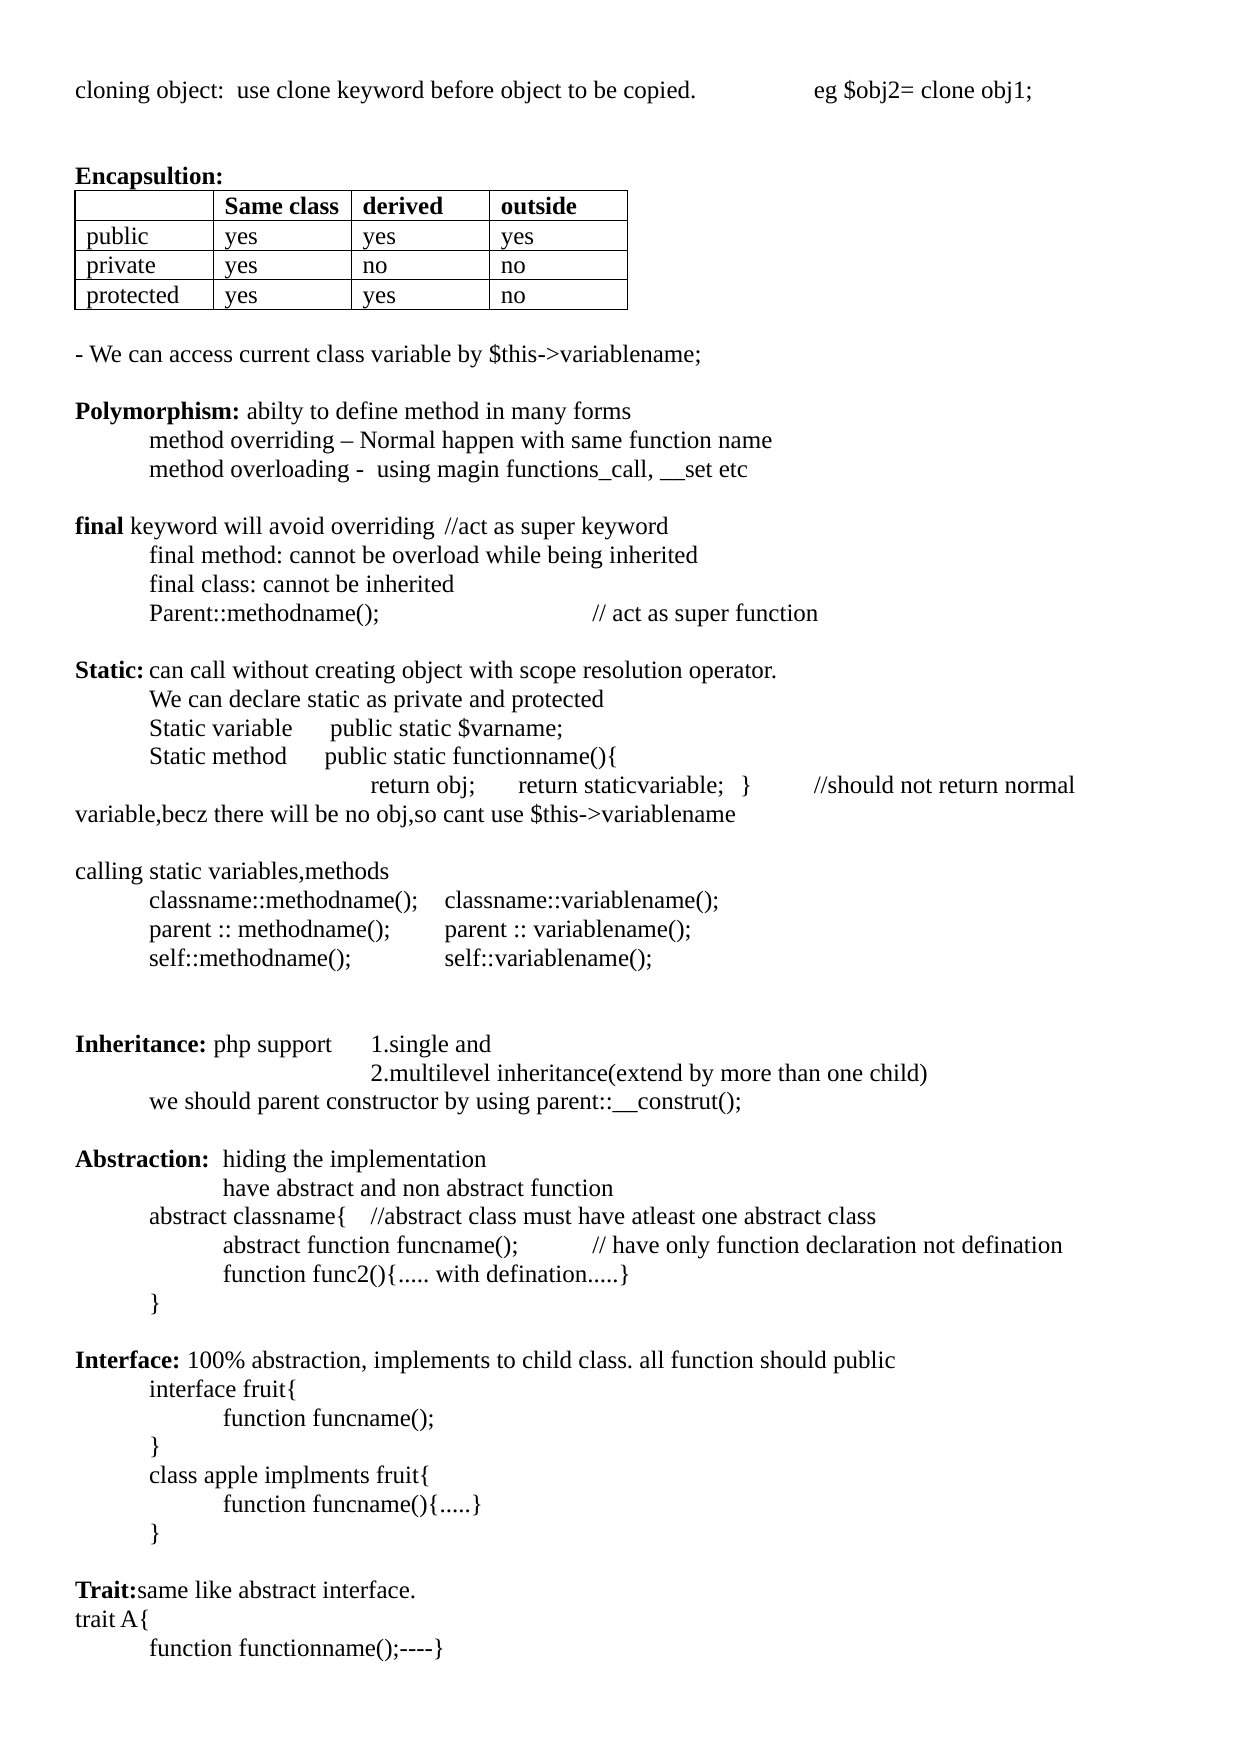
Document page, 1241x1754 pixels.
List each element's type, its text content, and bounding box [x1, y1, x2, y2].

table_cell no [490, 280, 627, 309]
text Polymorphism: abilty to define method in many forms [75, 396, 1165, 425]
text } [75, 1518, 1165, 1546]
text cloning object: use clone keyword before object to be copied. eg $obj2= clone obj1; [75, 75, 1165, 104]
text } [75, 1431, 1165, 1460]
table_cell yes [352, 280, 489, 309]
text - We can access current class variable by $this->variablename; [75, 339, 1165, 368]
table_header outside [490, 191, 627, 220]
text calling static variables,methods [75, 856, 1165, 885]
text method overriding – Normal happen with same function name [75, 425, 1165, 454]
text class apple implments fruit{ [75, 1460, 1165, 1489]
text Inheritance: php support 1.single and [75, 1029, 1165, 1058]
text have abstract and non abstract function [75, 1173, 1165, 1201]
text Abstraction: hiding the implementation [75, 1144, 1165, 1173]
text interface fruit{ [75, 1374, 1165, 1403]
text final method: cannot be overload while being inherited [75, 540, 1165, 569]
text abstract classname{ //abstract class must have atleast one abstract class [75, 1201, 1165, 1230]
text method overloading - using magin functions_call, __set etc [75, 454, 1165, 483]
table_cell yes [214, 221, 351, 249]
text Static method public static functionname(){ [75, 741, 1165, 770]
table_cell yes [214, 251, 351, 279]
text Static variable public static $varname; [75, 713, 1165, 741]
text We can declare static as private and protected [75, 684, 1165, 713]
table_cell yes [214, 280, 351, 309]
text function funcname(){.....} [75, 1489, 1165, 1518]
text return obj; return staticvariable; } //should not return normal variable,becz there will be no obj,so cant use $this->variablename [75, 770, 1165, 828]
text function functionname();----} [75, 1633, 1165, 1661]
text function func2(){..... with defination.....} [75, 1259, 1165, 1288]
text 2.multilevel inheritance(extend by more than one child) [75, 1058, 1165, 1086]
text we should parent constructor by using parent::__construt(); [75, 1086, 1165, 1115]
text classname::methodname(); classname::variablename(); [75, 885, 1165, 914]
table_cell no [352, 251, 489, 279]
table_cell no [490, 251, 627, 279]
table_cell yes [490, 221, 627, 249]
table_header derived [352, 191, 489, 220]
text parent :: methodname(); parent :: variablename(); [75, 914, 1165, 943]
text Parent::methodname(); // act as super function [75, 598, 1165, 626]
table_header Same class [214, 191, 351, 220]
text trait A{ [75, 1604, 1165, 1633]
text final class: cannot be inherited [75, 569, 1165, 598]
table_cell protected [76, 280, 213, 309]
table_header [76, 191, 213, 220]
text Trait:same like abstract interface. [75, 1575, 1165, 1604]
text Static: can call without creating object with scope resolution operator. [75, 655, 1165, 684]
table_cell yes [352, 221, 489, 249]
text Encapsultion: [75, 161, 1165, 190]
text Interface: 100% abstraction, implements to child class. all function should public [75, 1345, 1165, 1374]
table_cell private [76, 251, 213, 279]
text final keyword will avoid overriding //act as super keyword [75, 511, 1165, 540]
text abstract function funcname(); // have only function declaration not defination [149, 1230, 1165, 1259]
text } [75, 1288, 1165, 1316]
table_cell public [76, 221, 213, 249]
text function funcname(); [149, 1403, 1165, 1431]
text self::methodname(); self::variablename(); [75, 943, 1165, 971]
